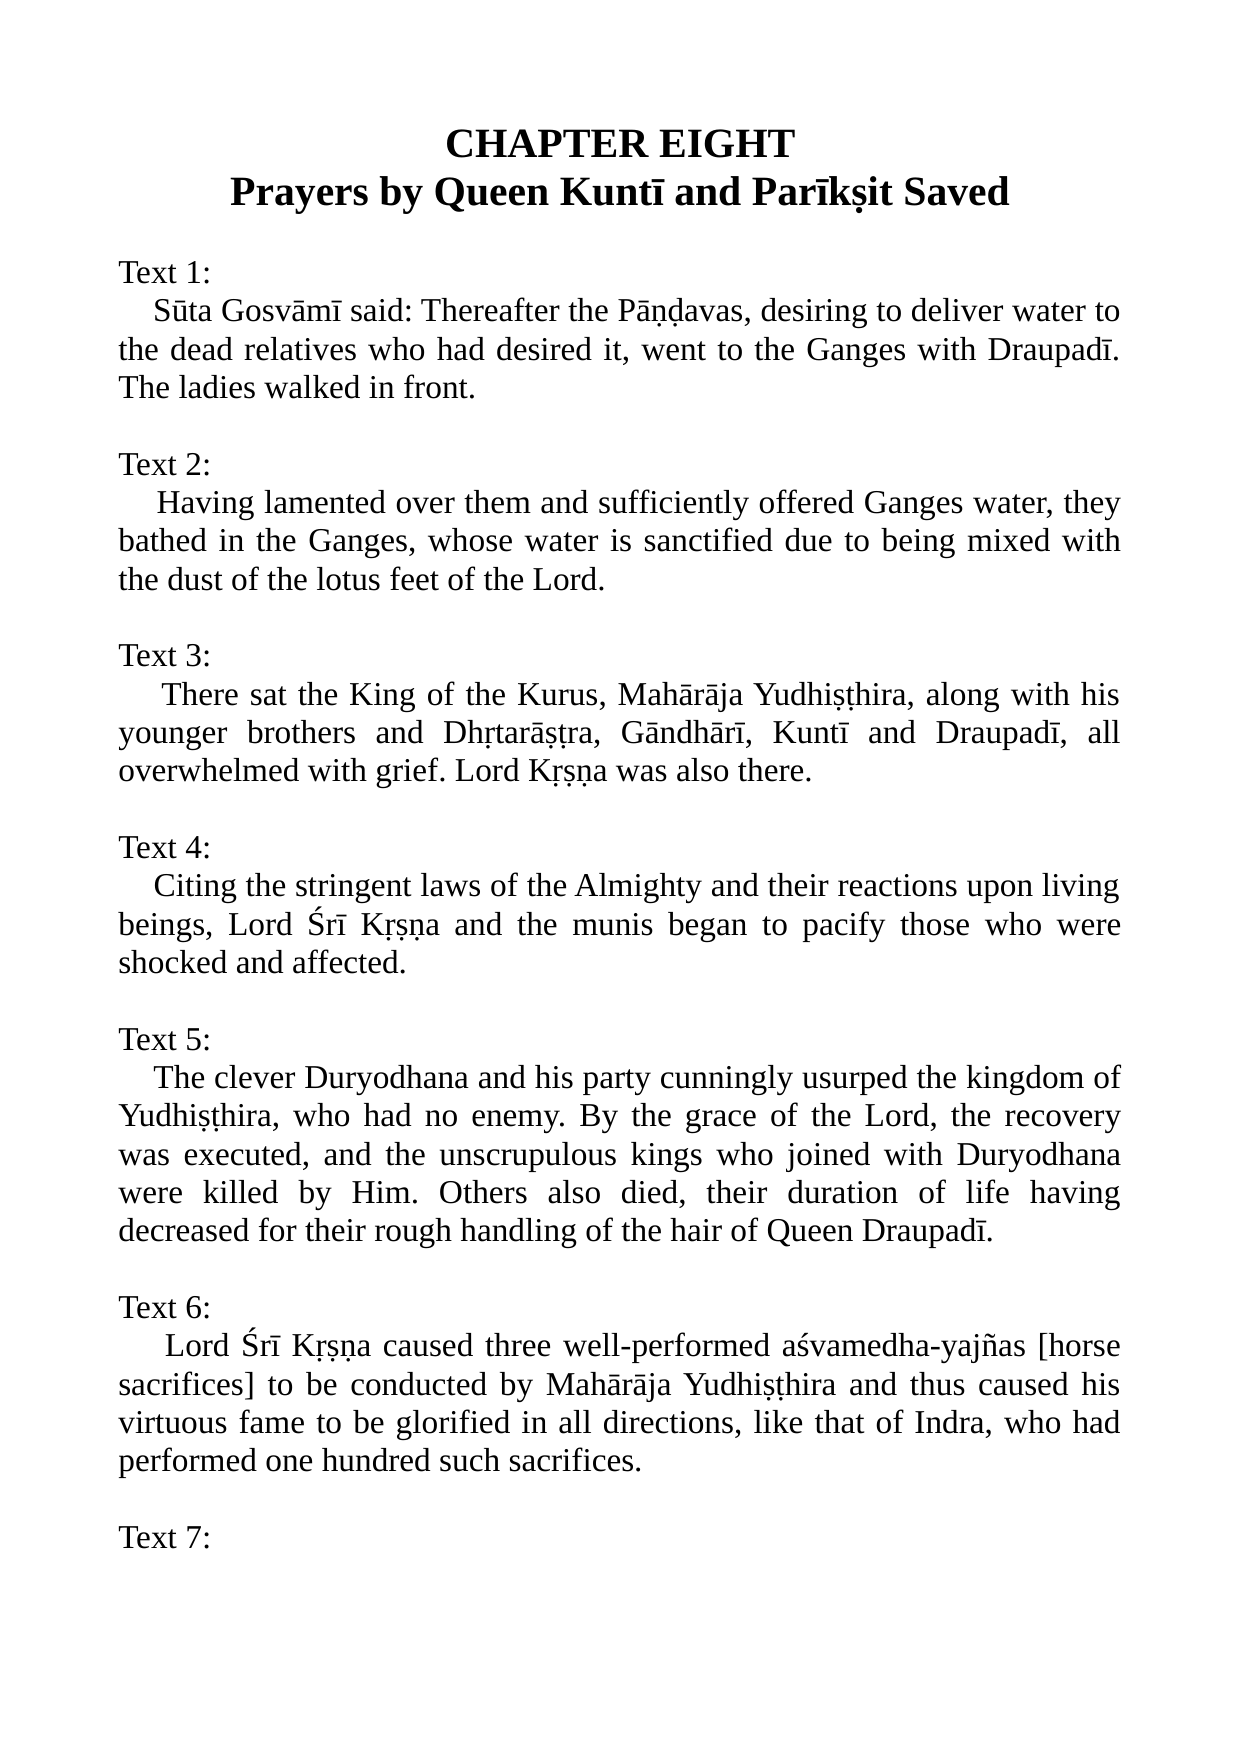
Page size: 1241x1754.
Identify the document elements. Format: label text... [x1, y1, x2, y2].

text The clever Duryodhana and his party cunningly usurped the kingdom of Yudhiṣṭhira, who had no enemy. By the grace of the Lord, the recovery was executed, and the unscrupulous kings who joined with Duryodhana were killed by Him. Others also died, their duration of life having decreased for their rough handling of the hair of Queen Draupadī. [118, 1057, 1122, 1249]
text CHAPTER EIGHT [118, 118, 1122, 166]
text Sūta Gosvāmī said: Thereafter the Pāṇḍavas, desiring to deliver water to the dead relatives who had desired it, went to the Ganges with Draupadī. The ladies walked in front. [118, 291, 1122, 406]
text Text 4: [118, 827, 1122, 866]
text Text 3: [118, 636, 1122, 674]
text Having lamented over them and sufficiently offered Ganges water, they bathed in the Ganges, whose water is sanctified due to being mixed with the dust of the lotus feet of the Lord. [118, 482, 1122, 597]
text Lord Śrī Kṛṣṇa caused three well-performed aśvamedha-yajñas [horse sacrifices] to be conducted by Mahārāja Yudhiṣṭhira and thus caused his virtuous fame to be glorified in all directions, like that of Indra, who had performed one hundred such sacrifices. [118, 1326, 1122, 1479]
text Text 2: [118, 444, 1122, 482]
text Text 1: [118, 252, 1122, 291]
text Prayers by Queen Kuntī and Parīkṣit Saved [118, 166, 1122, 214]
text Citing the stringent laws of the Almighty and their reactions upon living beings, Lord Śrī Kṛṣṇa and the munis began to pacify those who were shocked and affected. [118, 866, 1122, 981]
text Text 7: [118, 1517, 1122, 1556]
text Text 6: [118, 1287, 1122, 1326]
text Text 5: [118, 1019, 1122, 1057]
text There sat the King of the Kurus, Mahārāja Yudhiṣṭhira, along with his younger brothers and Dhṛtarāṣṭra, Gāndhārī, Kuntī and Draupadī, all overwhelmed with grief. Lord Kṛṣṇa was also there. [118, 674, 1122, 789]
